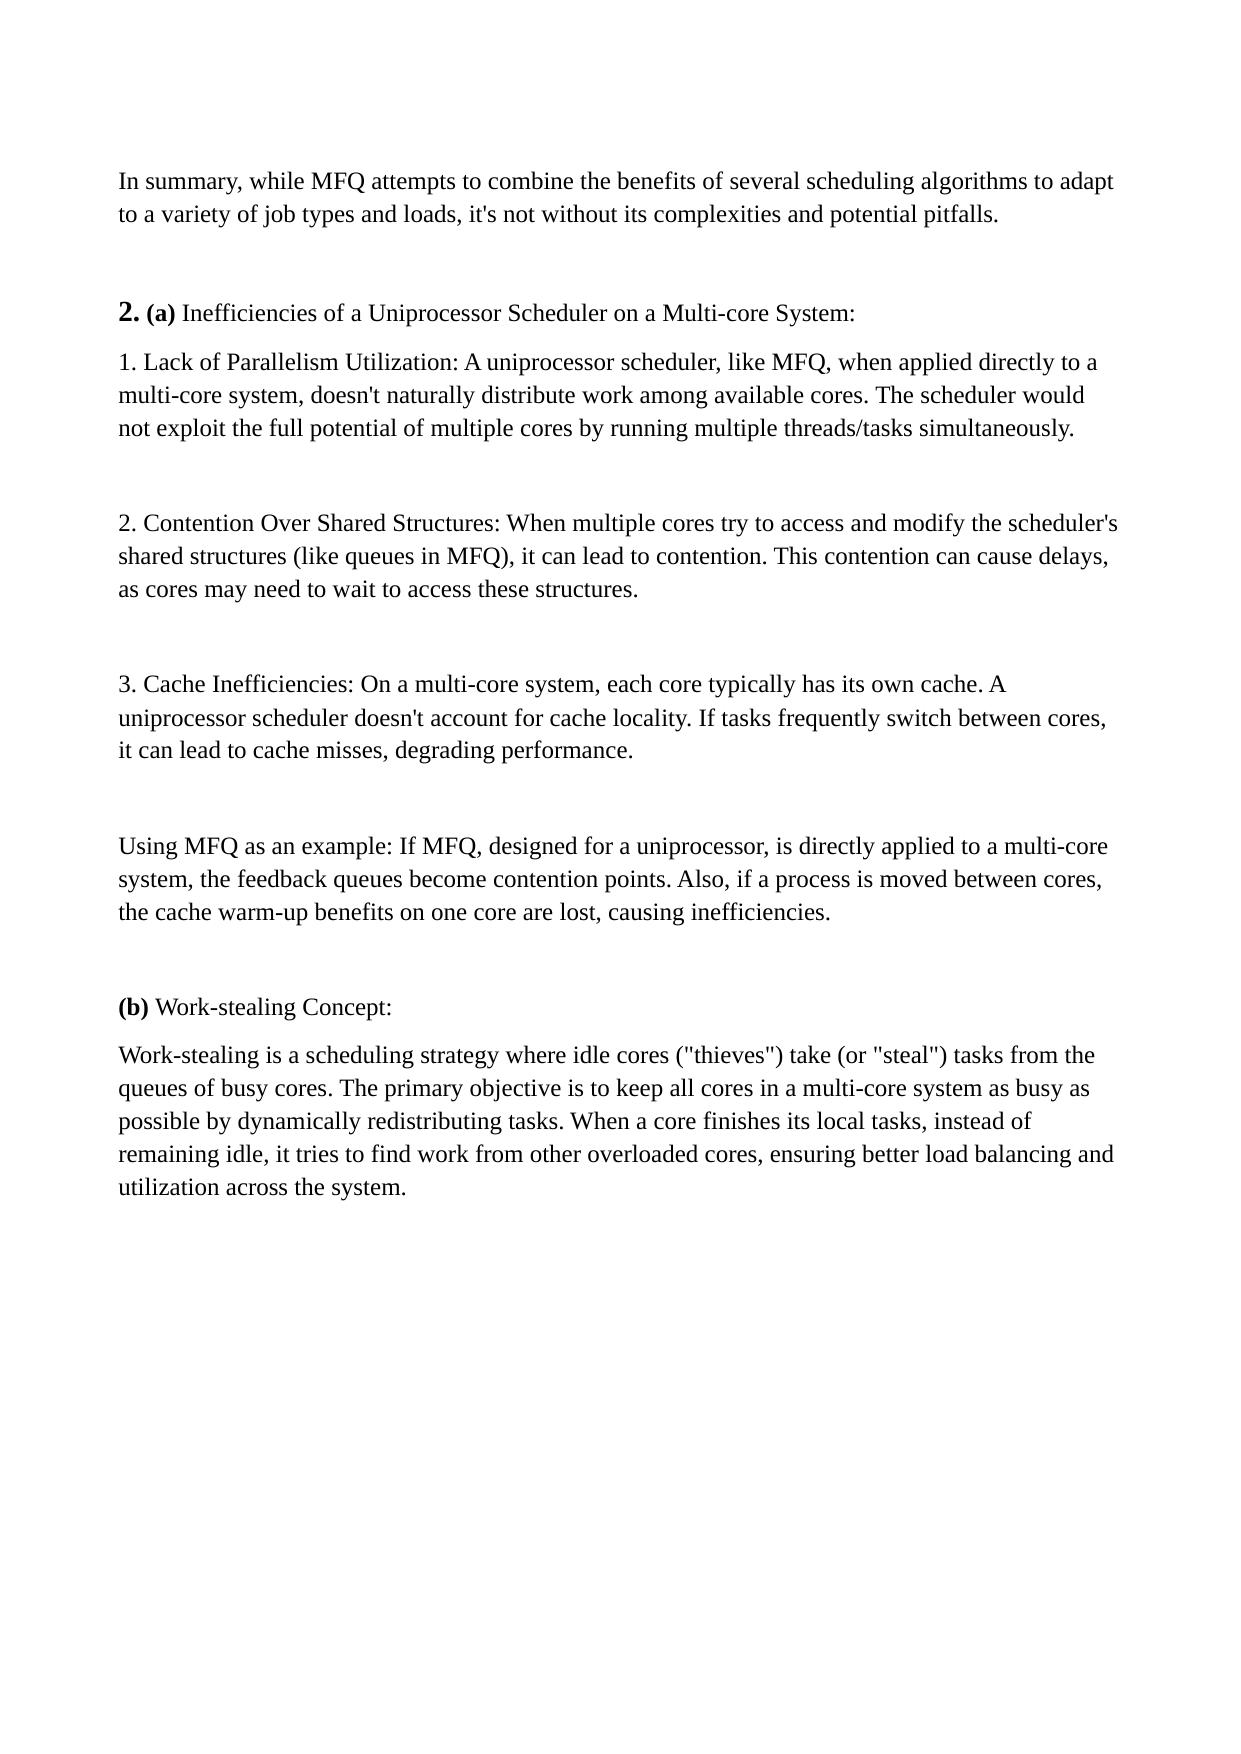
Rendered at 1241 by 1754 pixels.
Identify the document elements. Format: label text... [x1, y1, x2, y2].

text Work-stealing is a scheduling strategy where idle cores ("thieves") take (or "steal") tasks from the queues of busy cores. The primary objective is to keep all cores in a multi-core system as busy as possible by dynamically redistributing tasks. When a core finishes its local tasks, instead of remaining idle, it tries to find work from other overloaded cores, ensuring better load balancing and utilization across the system. [118, 1040, 1122, 1201]
text 1. Lack of Parallelism Utilization: A uniprocessor scheduler, like MFQ, when applied directly to a multi-core system, doesn't naturally distribute work among available cores. The scheduler would not exploit the full potential of multiple cores by running multiple threads/tasks simultaneously. [118, 347, 1122, 442]
text Using MFQ as an example: If MFQ, designed for a uniprocessor, is directly applied to a multi-core system, the feedback queues become contention points. Also, if a process is moved between cores, the cache warm-up benefits on one core are lost, causing inefficiencies. [118, 831, 1122, 926]
text 3. Cache Inefficiencies: On a multi-core system, each core typically has its own cache. A uniprocessor scheduler doesn't account for cache locality. If tasks frequently switch between cores, it can lead to cache misses, degrading performance. [118, 669, 1122, 764]
text 2. (a) Inefficiencies of a Uniprocessor Scheduler on a Multi-core System: [118, 294, 1122, 327]
text 2. Contention Over Shared Structures: When multiple cores try to access and modify the scheduler's shared structures (like queues in MFQ), it can lead to contention. This contention can cause delays, as cores may need to wait to access these structures. [118, 508, 1122, 603]
text In summary, while MFQ attempts to combine the benefits of several scheduling algorithms to adapt to a variety of job types and loads, it's not without its complexities and potential pitfalls. [118, 166, 1122, 227]
text (b) Work-stealing Concept: [118, 992, 1122, 1021]
